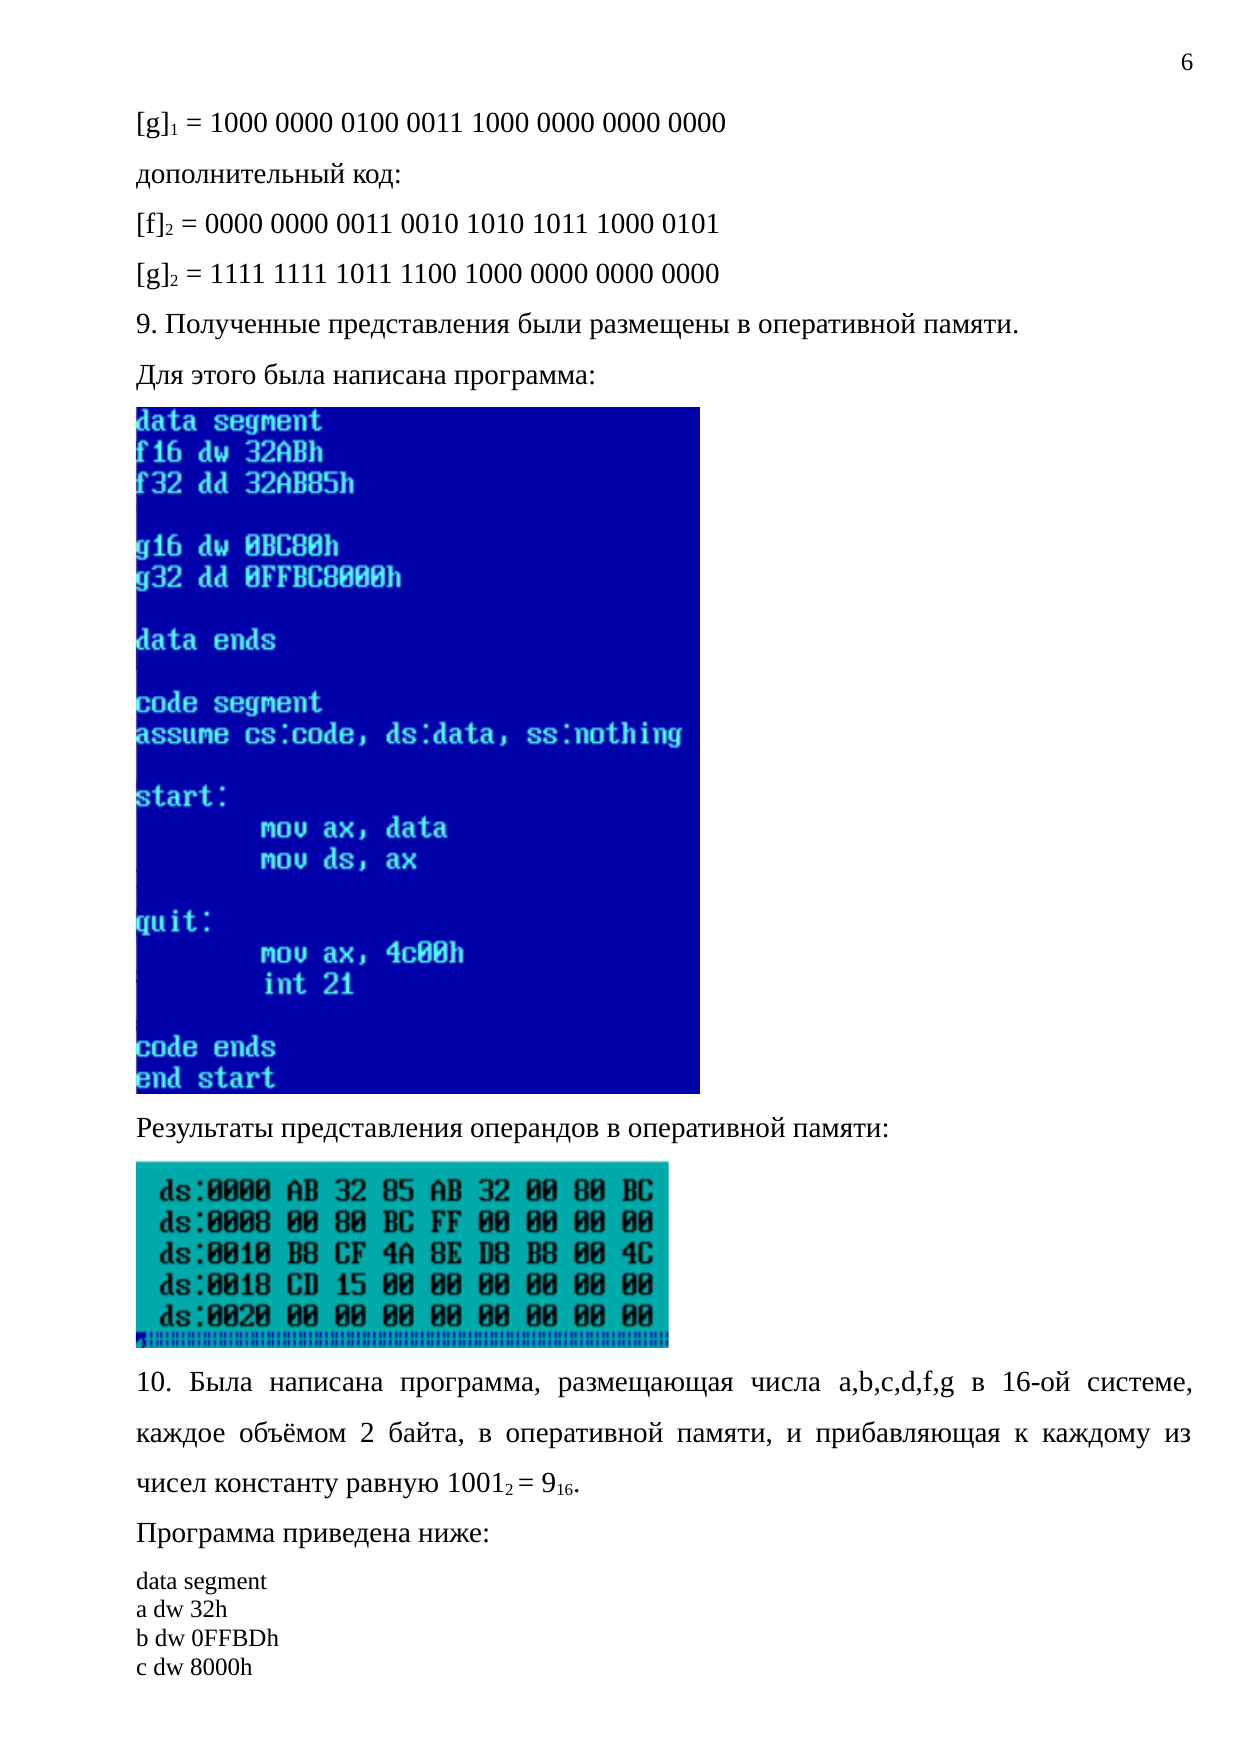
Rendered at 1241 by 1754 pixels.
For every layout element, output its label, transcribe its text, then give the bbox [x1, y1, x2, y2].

text c dw 8000h [136, 1652, 1193, 1681]
text [f]2 = 0000 0000 0011 0010 1010 1011 1000 0101 [136, 206, 1193, 239]
text a dw 32h [136, 1594, 1193, 1623]
text 10. Была написана программа, размещающая числа a,b,c,d,f,g в 16-ой системе, каждое объёмом 2 байта, в оперативной памяти, и прибавляющая к каждому из чисел константу равную 10012 = 916. [136, 1364, 1193, 1499]
picture [135, 1160, 669, 1348]
text Результаты представления операндов в оперативной памяти: [136, 1110, 1193, 1143]
text [g]1 = 1000 0000 0100 0011 1000 0000 0000 0000 [136, 105, 1193, 139]
text 9. Полученные представления были размещены в оперативной памяти. [136, 307, 1193, 340]
picture [663, 1341, 669, 1348]
picture [135, 1333, 148, 1348]
text Для этого была написана программа: [136, 357, 1193, 391]
text [g]2 = 1111 1111 1011 1100 1000 0000 0000 0000 [136, 256, 1193, 290]
text дополнительный код: [136, 156, 1193, 189]
picture [344, 1340, 353, 1348]
text b dw 0FFBDh [136, 1623, 1193, 1652]
text data segment [136, 1566, 1193, 1594]
picture [135, 407, 700, 1094]
picture [615, 1337, 628, 1348]
text Программа приведена ниже: [136, 1516, 1193, 1549]
